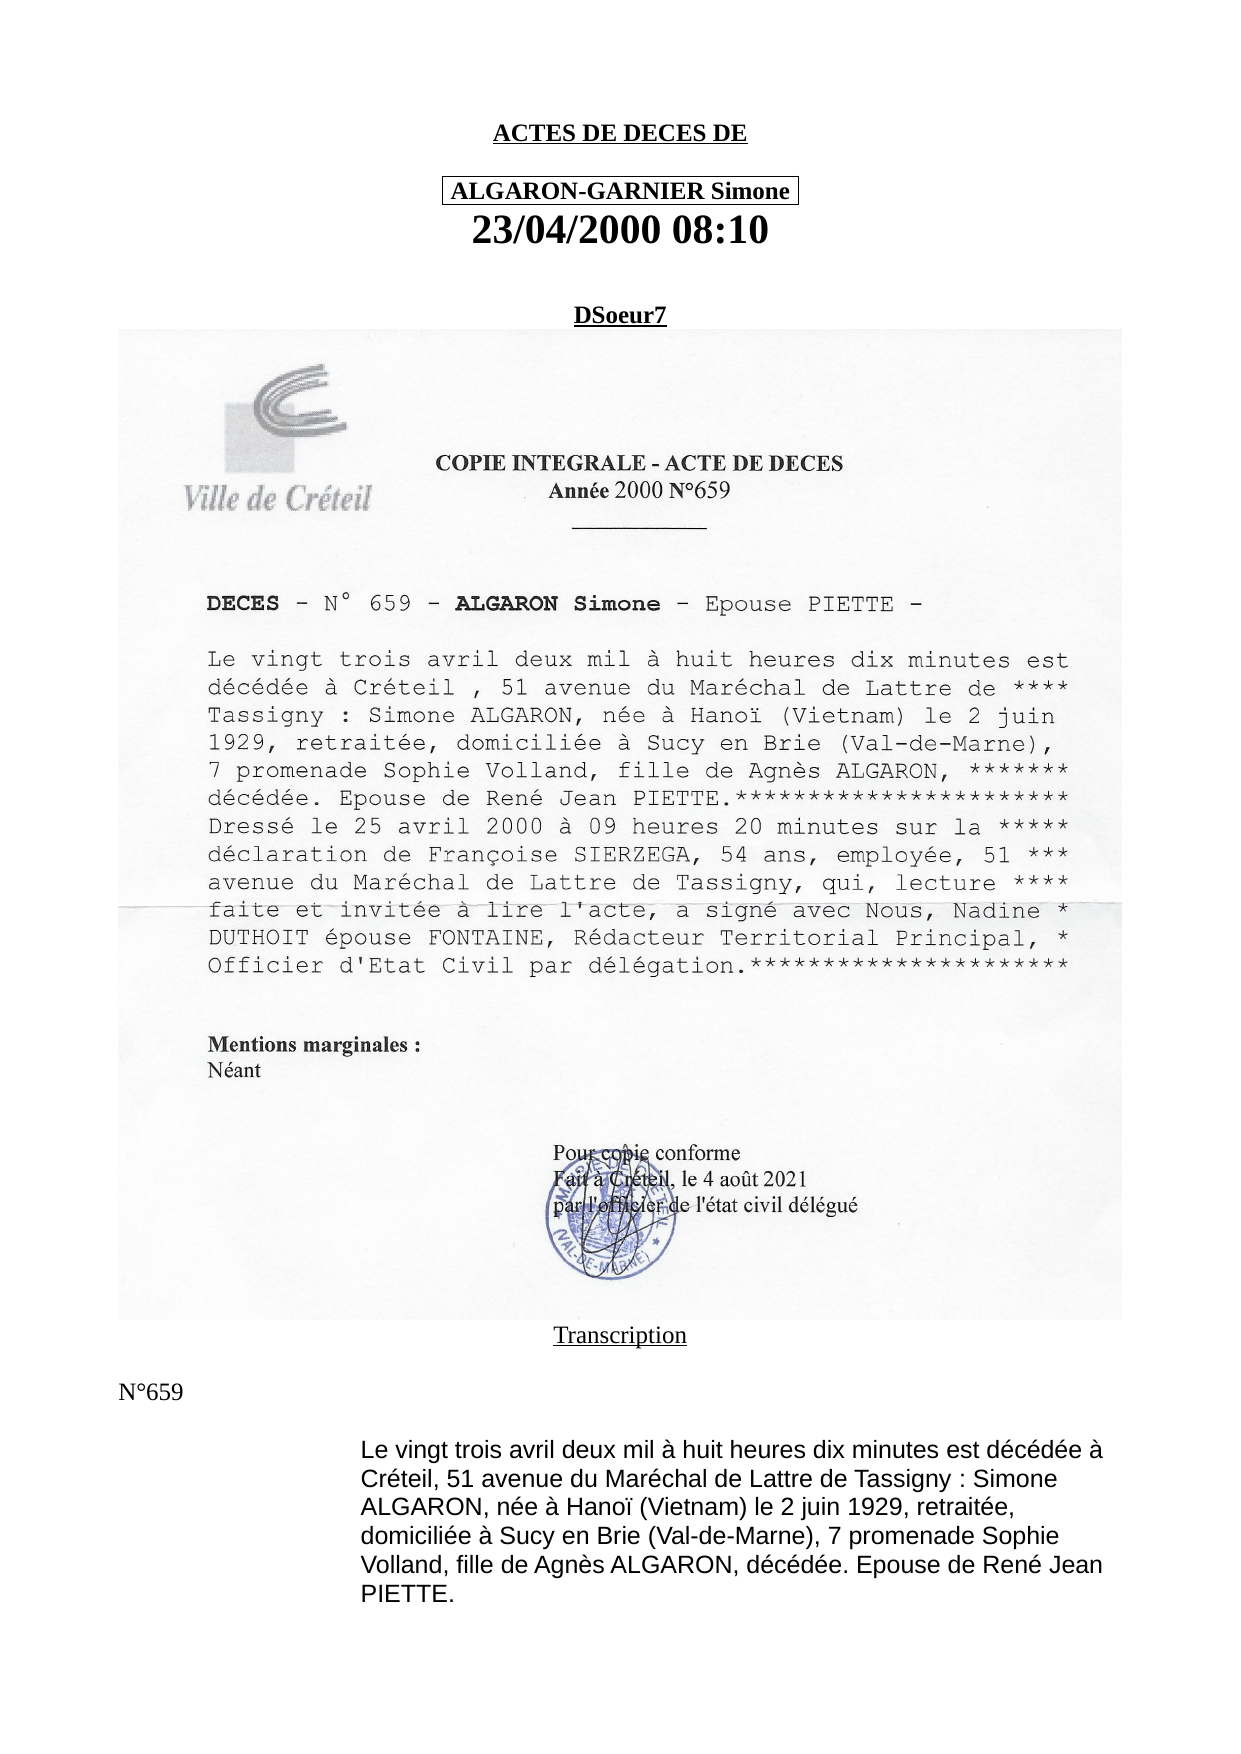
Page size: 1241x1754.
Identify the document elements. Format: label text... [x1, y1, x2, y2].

text DSoeur7 [118, 300, 1122, 329]
text Le vingt trois avril deux mil à huit heures dix minutes est décédée à Créteil, 51 avenue du Maréchal de Lattre de Tassigny : Simone ALGARON, née à Hanoï (Vietnam) le 2 juin 1929, retraitée, domiciliée à Sucy en Brie (Val-de-Marne), 7 promenade Sophie Volland, fille de Agnès ALGARON, décédée. Epouse de René Jean PIETTE. [360, 1435, 1122, 1607]
text 23/04/2000 08:10 [118, 204, 1122, 252]
text Transcription [118, 1320, 1122, 1349]
text ALGARON-GARNIER Simone [443, 177, 798, 204]
text N°659 [118, 1377, 1122, 1406]
picture [118, 329, 1122, 1320]
text ACTES DE DECES DE [118, 118, 1122, 147]
